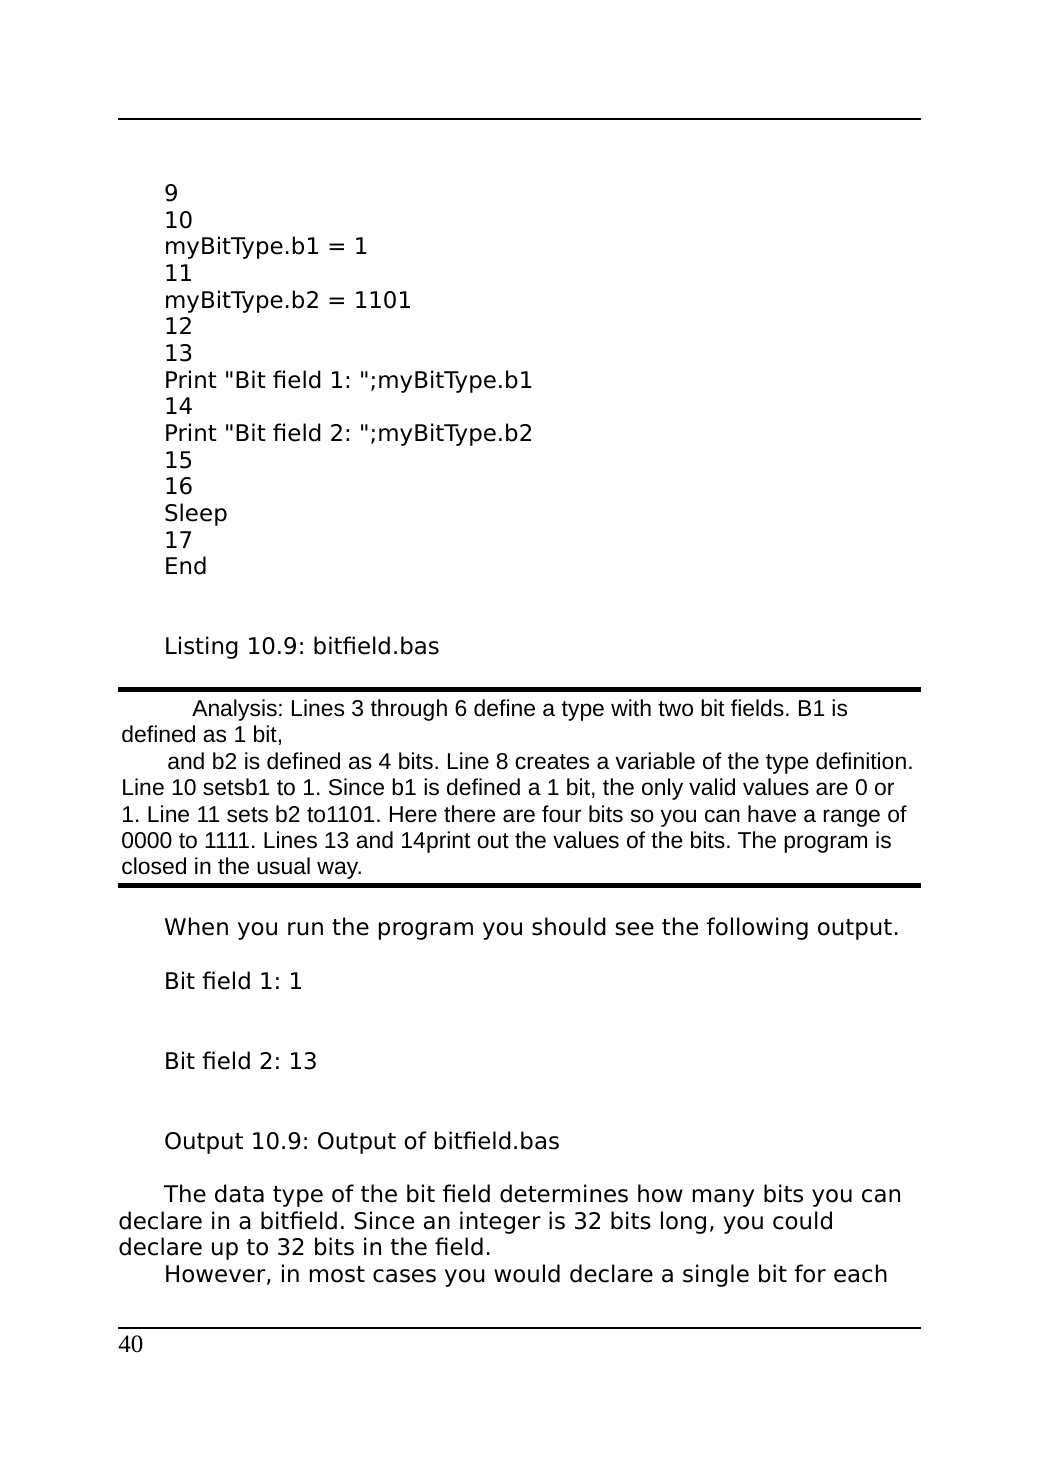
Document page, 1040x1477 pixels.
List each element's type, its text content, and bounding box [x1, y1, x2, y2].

text 11 [118, 260, 921, 287]
text Bit field 2: 13 [118, 1048, 921, 1074]
text 13 [118, 340, 921, 367]
text and b2 is defined as 4 bits. Line 8 creates a variable of the type definition. Line 10 setsb1 to 1. Since b1 is defined a 1 bit, the only valid values are 0 or 1. Line 11 sets b2 to1101. Here there are four bits so you can have a range of 0000 to 1111. Lines 13 and 14print out the values of the bits. The program is closed in the usual way. [118, 739, 921, 883]
text Print "Bit field 1: ";myBitType.b1 [118, 367, 921, 393]
text 17 [118, 527, 921, 553]
text Print "Bit field 2: ";myBitType.b2 [118, 420, 921, 447]
text However, in most cases you would declare a single bit for each [118, 1261, 921, 1288]
text Analysis: Lines 3 through 6 define a type with two bit fields. B1 is defined as 1 bit, [118, 692, 921, 739]
text myBitType.b2 = 1101 [118, 287, 921, 313]
text End [118, 553, 921, 580]
text The data type of the bit field determines how many bits you can declare in a bitfield. Since an integer is 32 bits long, you could declare up to 32 bits in the field. [118, 1181, 921, 1261]
text 9 [118, 180, 921, 207]
text myBitType.b1 = 1 [118, 233, 921, 260]
text 12 [118, 313, 921, 340]
text 10 [118, 207, 921, 233]
text Output 10.9: Output of bitfield.bas [118, 1128, 921, 1154]
text 15 [118, 447, 921, 473]
text Bit field 1: 1 [118, 968, 921, 994]
text Sleep [118, 500, 921, 527]
text Listing 10.9: bitfield.bas [118, 633, 921, 660]
text When you run the program you should see the following output. [118, 914, 921, 941]
text 14 [118, 393, 921, 420]
text 16 [118, 473, 921, 500]
